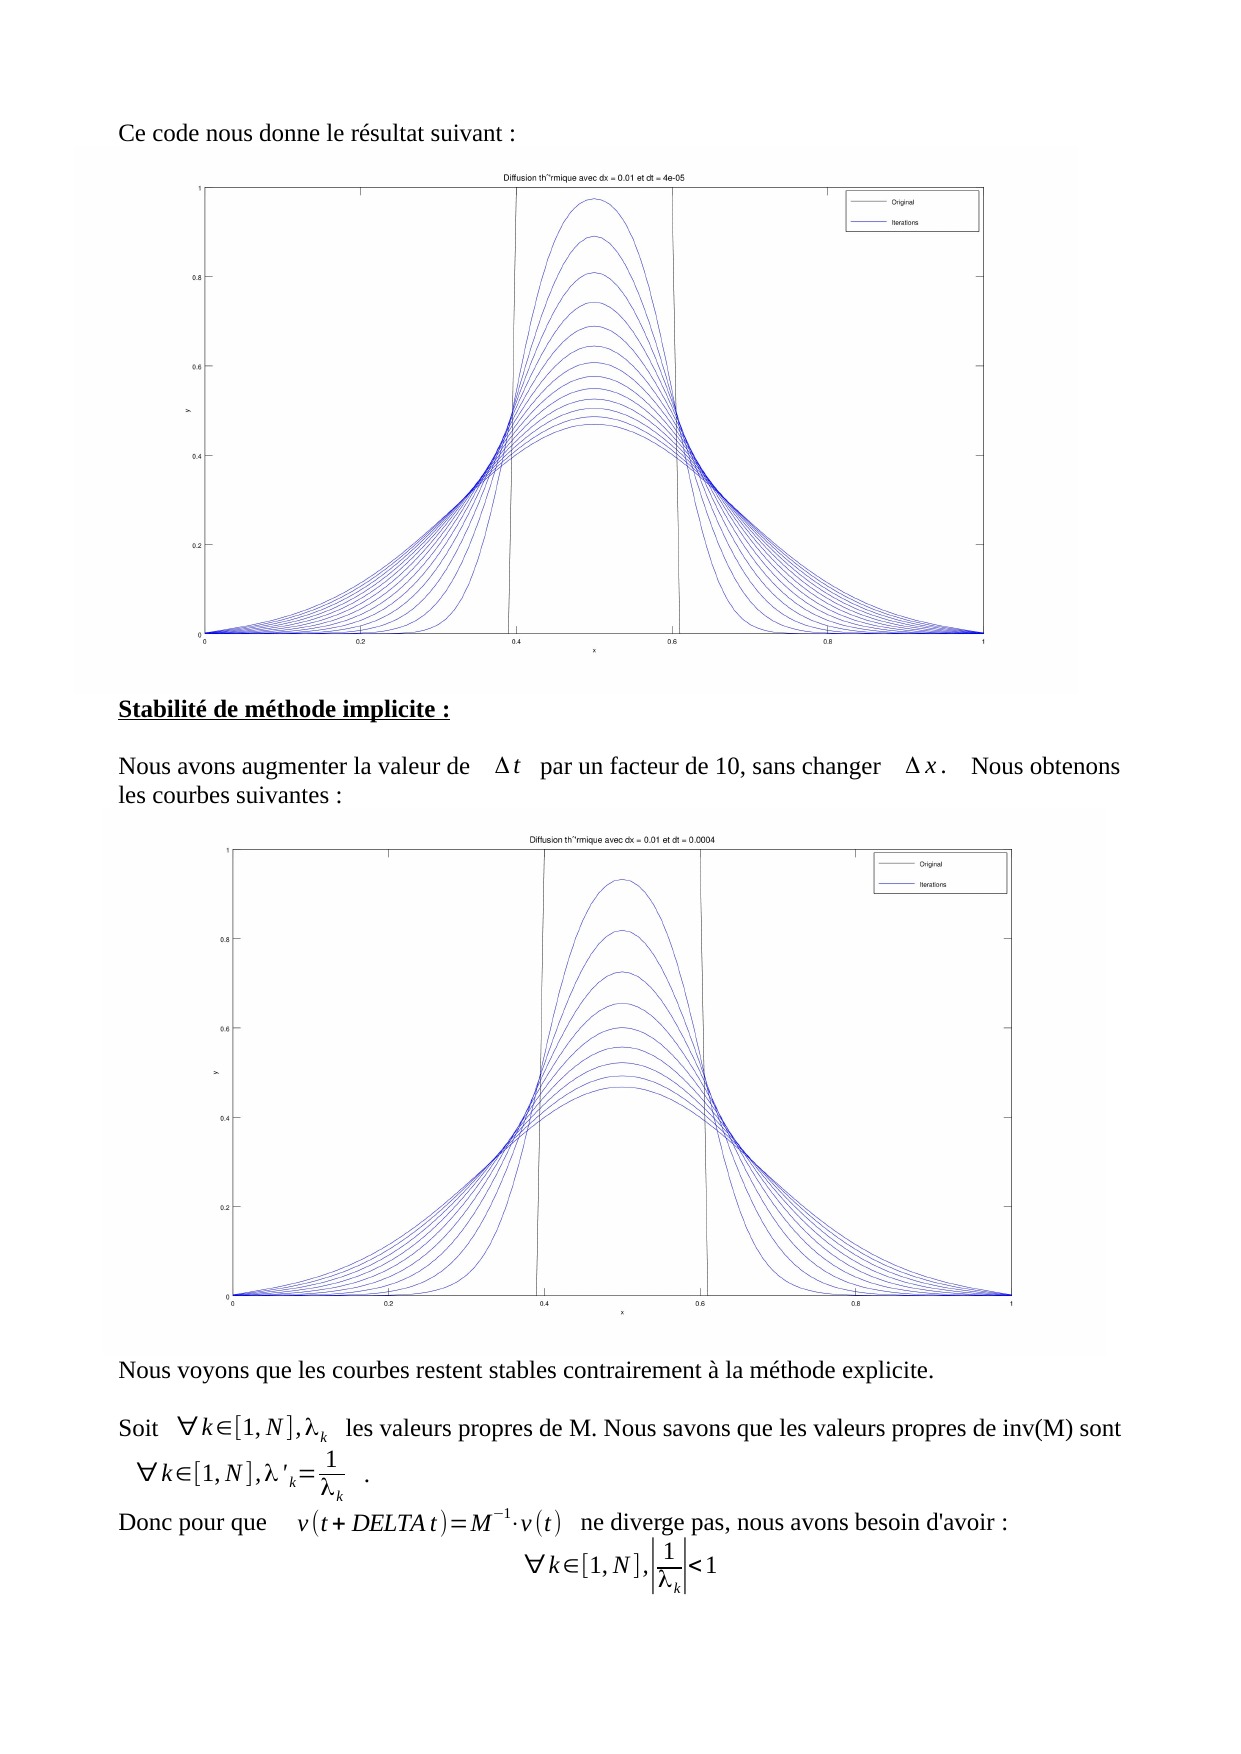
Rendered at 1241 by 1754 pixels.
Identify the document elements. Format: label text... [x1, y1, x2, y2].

text Nous voyons que les courbes restent stables contrairement à la méthode explicite. [118, 809, 1122, 1384]
text Donc pour que ne diverge pas, nous avons besoin d'avoir : [118, 1504, 1122, 1537]
text Soitles valeurs propres de M. Nous savons que les valeurs propres de inv(M) sont . [118, 1413, 1122, 1504]
text Nous avons augmenter la valeur de par un facteur de 10, sans changer Nous obtenons les courbes suivantes : [118, 751, 1122, 809]
picture [74, 146, 1079, 694]
text Ce code nous donne le résultat suivant : [118, 118, 1122, 147]
text Stabilité de méthode implicite : [118, 204, 1122, 722]
picture [102, 808, 1107, 1356]
